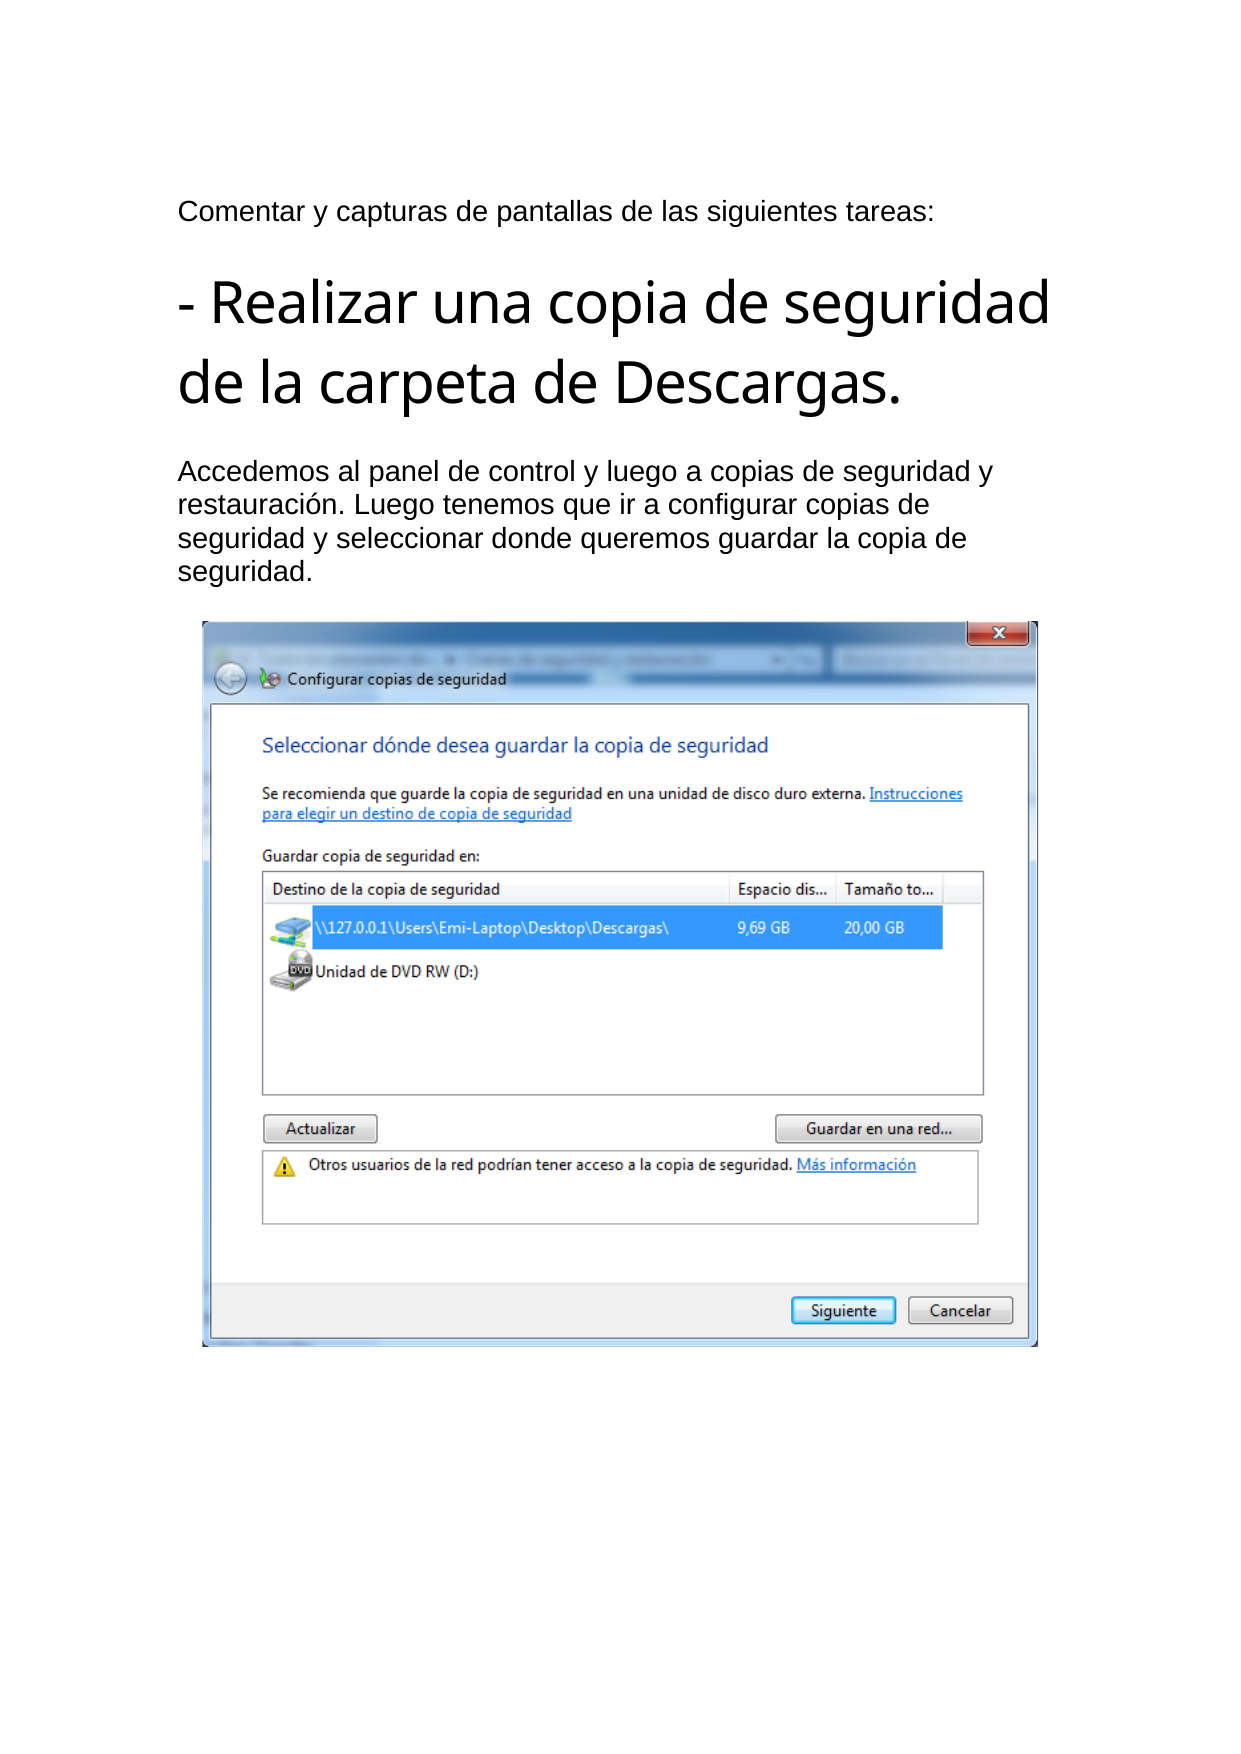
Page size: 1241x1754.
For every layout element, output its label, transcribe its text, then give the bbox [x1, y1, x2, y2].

text Accedemos al panel de control y luego a copias de seguridad y restauración. Luego tenemos que ir a configurar copias de seguridad y seleccionar donde queremos guardar la copia de seguridad. [177, 454, 1063, 588]
text Comentar y capturas de pantallas de las siguientes tareas: [177, 194, 1063, 261]
text - Realizar una copia de seguridad de la carpeta de Descargas. [177, 261, 1063, 420]
